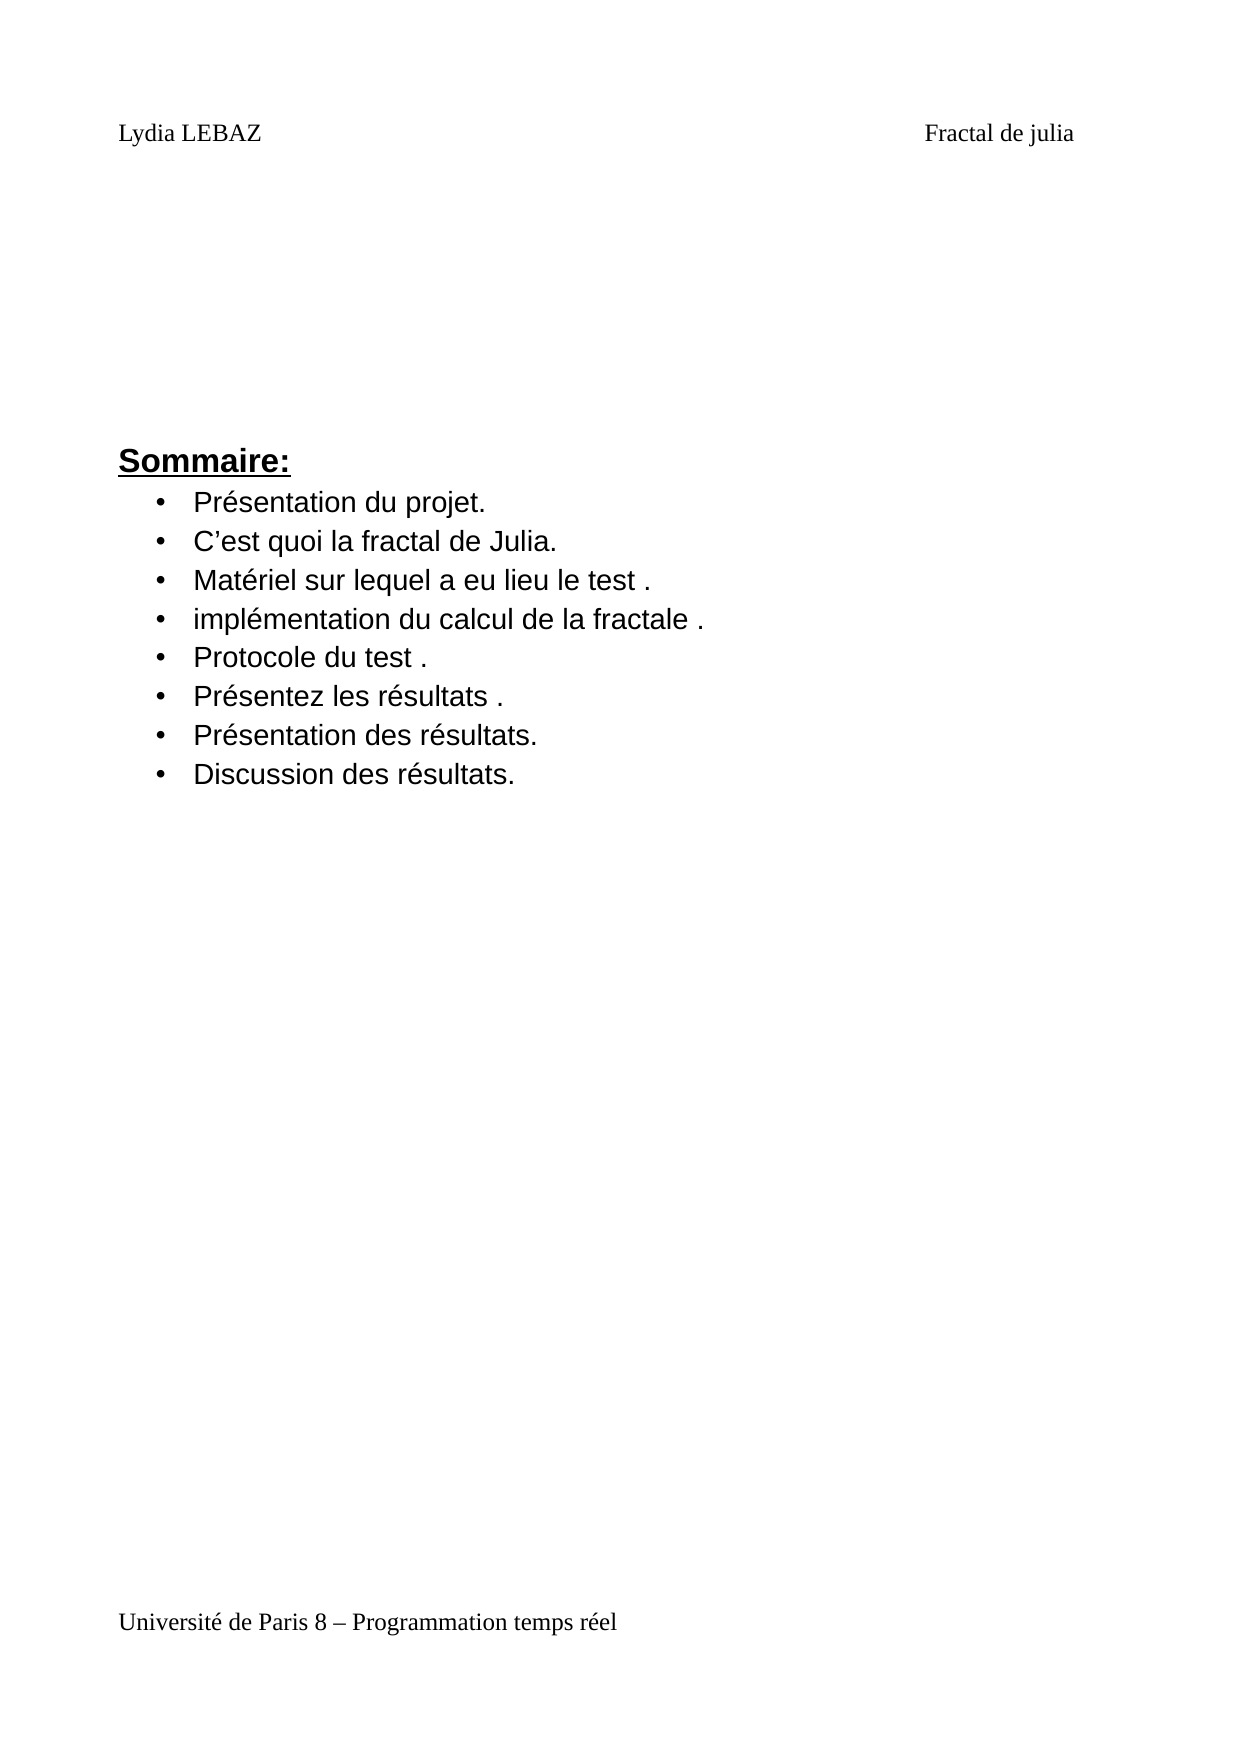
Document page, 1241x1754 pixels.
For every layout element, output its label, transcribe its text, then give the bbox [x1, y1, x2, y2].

list Présentez les résultats . [156, 679, 1122, 713]
list Présentation du projet. [156, 486, 1122, 519]
list Protocole du test . [156, 641, 1122, 674]
list C’est quoi la fractal de Julia. [156, 524, 1122, 558]
list Discussion des résultats. [156, 757, 1122, 791]
list Matériel sur lequel a eu lieu le test . [156, 563, 1122, 597]
list Sommaire: [118, 441, 1122, 480]
list implémentation du calcul de la fractale . [156, 602, 1122, 636]
list Présentation des résultats. [156, 718, 1122, 752]
